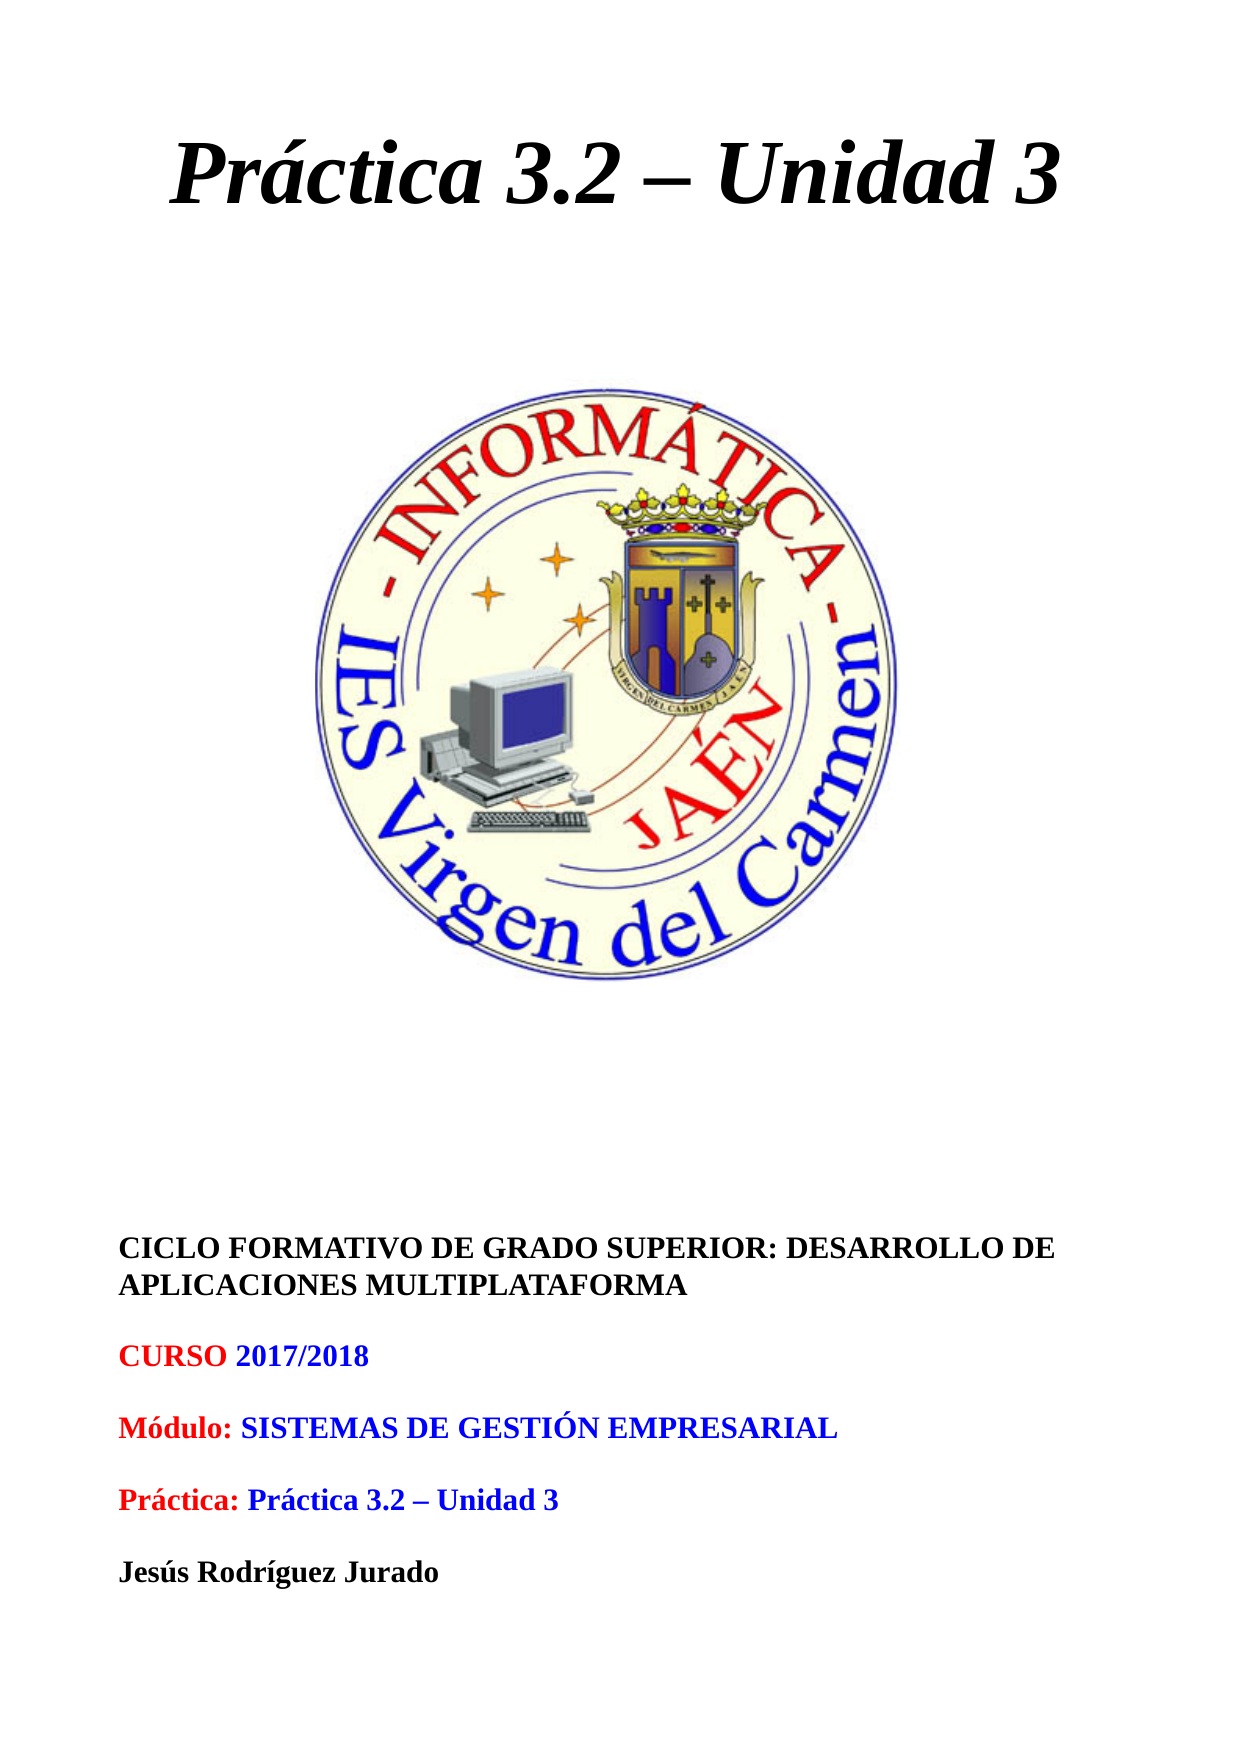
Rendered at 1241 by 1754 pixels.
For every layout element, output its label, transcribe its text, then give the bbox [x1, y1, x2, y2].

picture [315, 342, 900, 983]
text CURSO 2017/2018 [118, 1338, 1122, 1373]
text Jesús Rodríguez Jurado [118, 1553, 1122, 1589]
text Práctica: Práctica 3.2 – Unidad 3 [118, 1481, 1122, 1517]
text Módulo: SISTEMAS DE GESTIÓN EMPRESARIAL [118, 1409, 1122, 1445]
text CICLO FORMATIVO DE GRADO SUPERIOR: DESARROLLO DE APLICACIONES MULTIPLATAFORMA [118, 1230, 1122, 1302]
text Práctica 3.2 – Unidad 3 [118, 118, 1122, 223]
